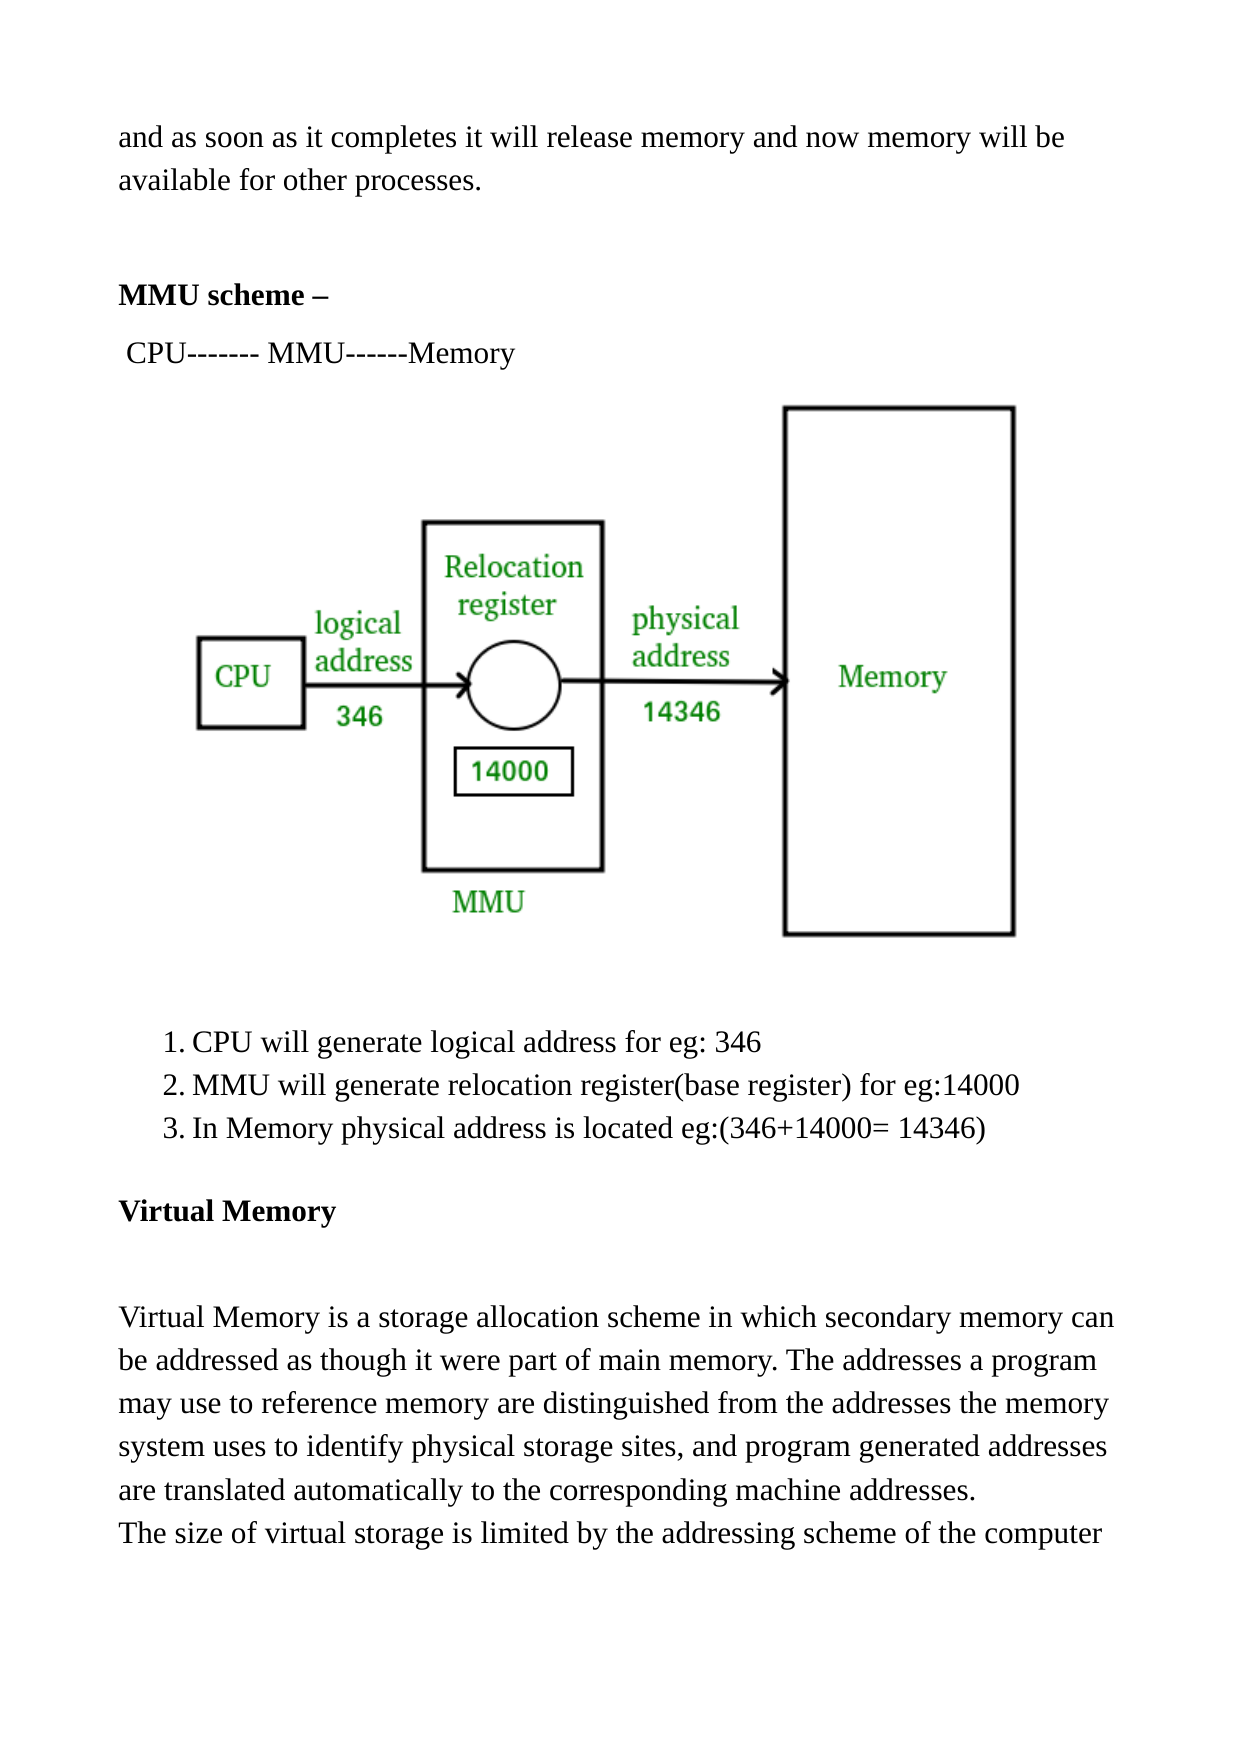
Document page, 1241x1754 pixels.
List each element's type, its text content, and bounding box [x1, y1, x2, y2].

list In Memory physical address is located eg:(346+14000= 14346) [162, 1109, 1122, 1145]
text Virtual Memory is a storage allocation scheme in which secondary memory can be addressed as though it were part of main memory. The addresses a program may use to reference memory are distinguished from the addresses the memory system uses to identify physical storage sites, and program generated addresses are translated automatically to the corresponding machine addresses. The size of virtual storage is limited by the addressing scheme of the computer [118, 1298, 1122, 1550]
text CPU------- MMU------Memory [118, 334, 1122, 370]
picture [118, 399, 1112, 1002]
subtitle Virtual Memory [118, 1192, 1122, 1228]
text MMU scheme – [118, 277, 1122, 313]
list CPU will generate logical address for eg: 346 [162, 1023, 1122, 1059]
list MMU will generate relocation register(base register) for eg:14000 [162, 1066, 1122, 1102]
text and as soon as it completes it will release memory and now memory will be available for other processes. [118, 118, 1122, 197]
